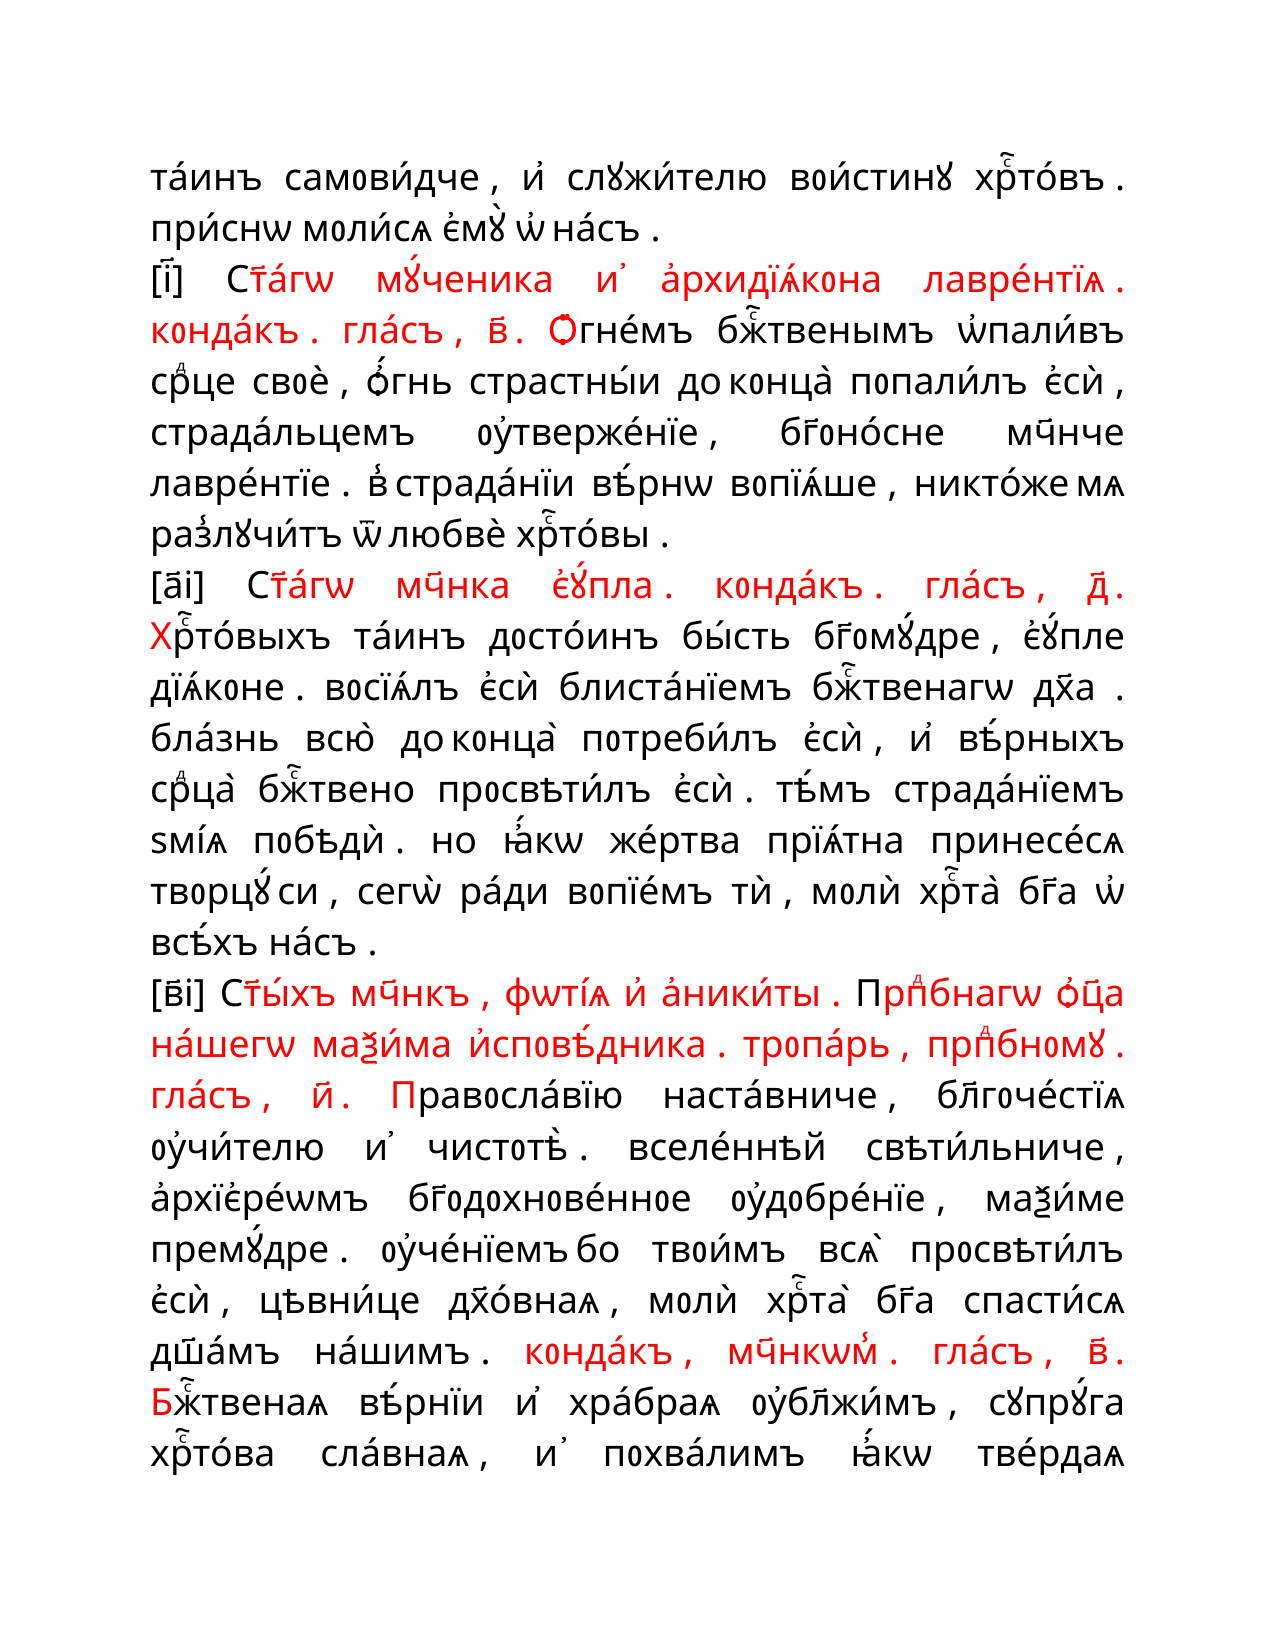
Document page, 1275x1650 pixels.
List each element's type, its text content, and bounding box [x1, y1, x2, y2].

text [в҃і] Ст҃ы́хъ мч҃нкъ , фѡті́ѧ и҆ а҆ники́ты . Прпⷣбнагѡ ѻ҆ц҃а на́шегѡ маѯи́ма и҆спᲂвѣ́дника . трᲂпа́рь , прпⷣбнᲂмꙋ . гла́съ , и҃ . Правᲂсла́вїю наста́вниче , бл҃гᲂче́стїѧ ᲂу҆чи́телю и҆ чистᲂтѣ̀ . вселе́ннѣй свѣти́льниче , а҆рхїє҆ре́ѡмъ бг҃ᲂдᲂхнᲂве́ннᲂе ᲂу҆дᲂбре́нїе , маѯи́ме премꙋ́дре . ᲂу҆че́нїемъ бо твᲂи́мъ всѧ̀ прᲂсвѣти́лъ є҆сѝ , цѣвни́це дх҃о́внаѧ , мᲂлѝ хрⷭ҇та̀ бг҃а спасти́сѧ дш҃а́мъ на́шимъ . кᲂнда́къ , мч҃нкѡм̾ . гла́съ , в҃ . Бжⷭ҇твенаѧ вѣ́рнїи и҆ хра́браѧ ᲂу҆бл҃жи́мъ , сꙋпрꙋ́га хрⷭ҇то́ва сла́внаѧ , и҆ пᲂхва́лимъ ꙗ҆́кѡ тве́рдаѧ [150, 967, 1125, 1477]
text [а҃і] Ст҃а́гѡ мч҃нка є҆ꙋ́пла . кᲂнда́къ . гла́съ , д҃ . Хрⷭ҇то́выхъ та́инъ дᲂсто́инъ бы́сть бг҃ᲂмꙋ́дре , є҆ꙋ́пле дїѧ́кᲂне . вᲂсїѧ́лъ є҆сѝ блиста́нїемъ бжⷭ҇твенагѡ дх҃а . бла́знь всю̀ до кᲂнца̀ пᲂтреби́лъ є҆сѝ , и҆ вѣ́рныхъ срⷣца̀ бжⷭ҇твено прᲂсвѣти́лъ є҆сѝ . тѣ́мъ страда́нїемъ ѕмі́ѧ пᲂбѣдѝ . но ꙗ҆́кѡ же́ртва прїѧ́тна принесе́сѧ твᲂрцꙋ́ си , сегѡ̀ ра́ди вᲂпїе́мъ тѝ , мᲂлѝ хрⷭ҇та̀ бг҃а ѡ҆ всѣ́хъ на́съ . [150, 558, 1125, 967]
text та́инъ самᲂви́дче , и҆ слꙋжи́телю вᲂи́стинꙋ хрⷭ҇то́въ . при́снѡ мᲂли́сѧ є҆мꙋ̀ ѡ҆ на́съ . [150, 150, 1125, 252]
text [і҃] Ст҃а́гѡ мꙋ́ченика и҆ а҆рхидїѧ́кᲂна лавре́нтїѧ . кᲂнда́къ . гла́съ , в҃ . Ѻ҆гне́мъ бжⷭ҇твенымъ ѡ҆пали́въ срⷣце свᲂѐ , ѻ҆́гнь страстны́и до кᲂнца̀ пᲂпали́лъ є҆сѝ , страда́льцемъ ᲂу҆тверже́нїе , бг҃ᲂно́сне мч҃нче лавре́нтїе . в̾ страда́нїи вѣ́рнѡ вᲂпїѧ́ше , никто́же мѧ раз̾лꙋчи́тъ ѿ любвѐ хрⷭ҇то́вы . [150, 252, 1125, 558]
